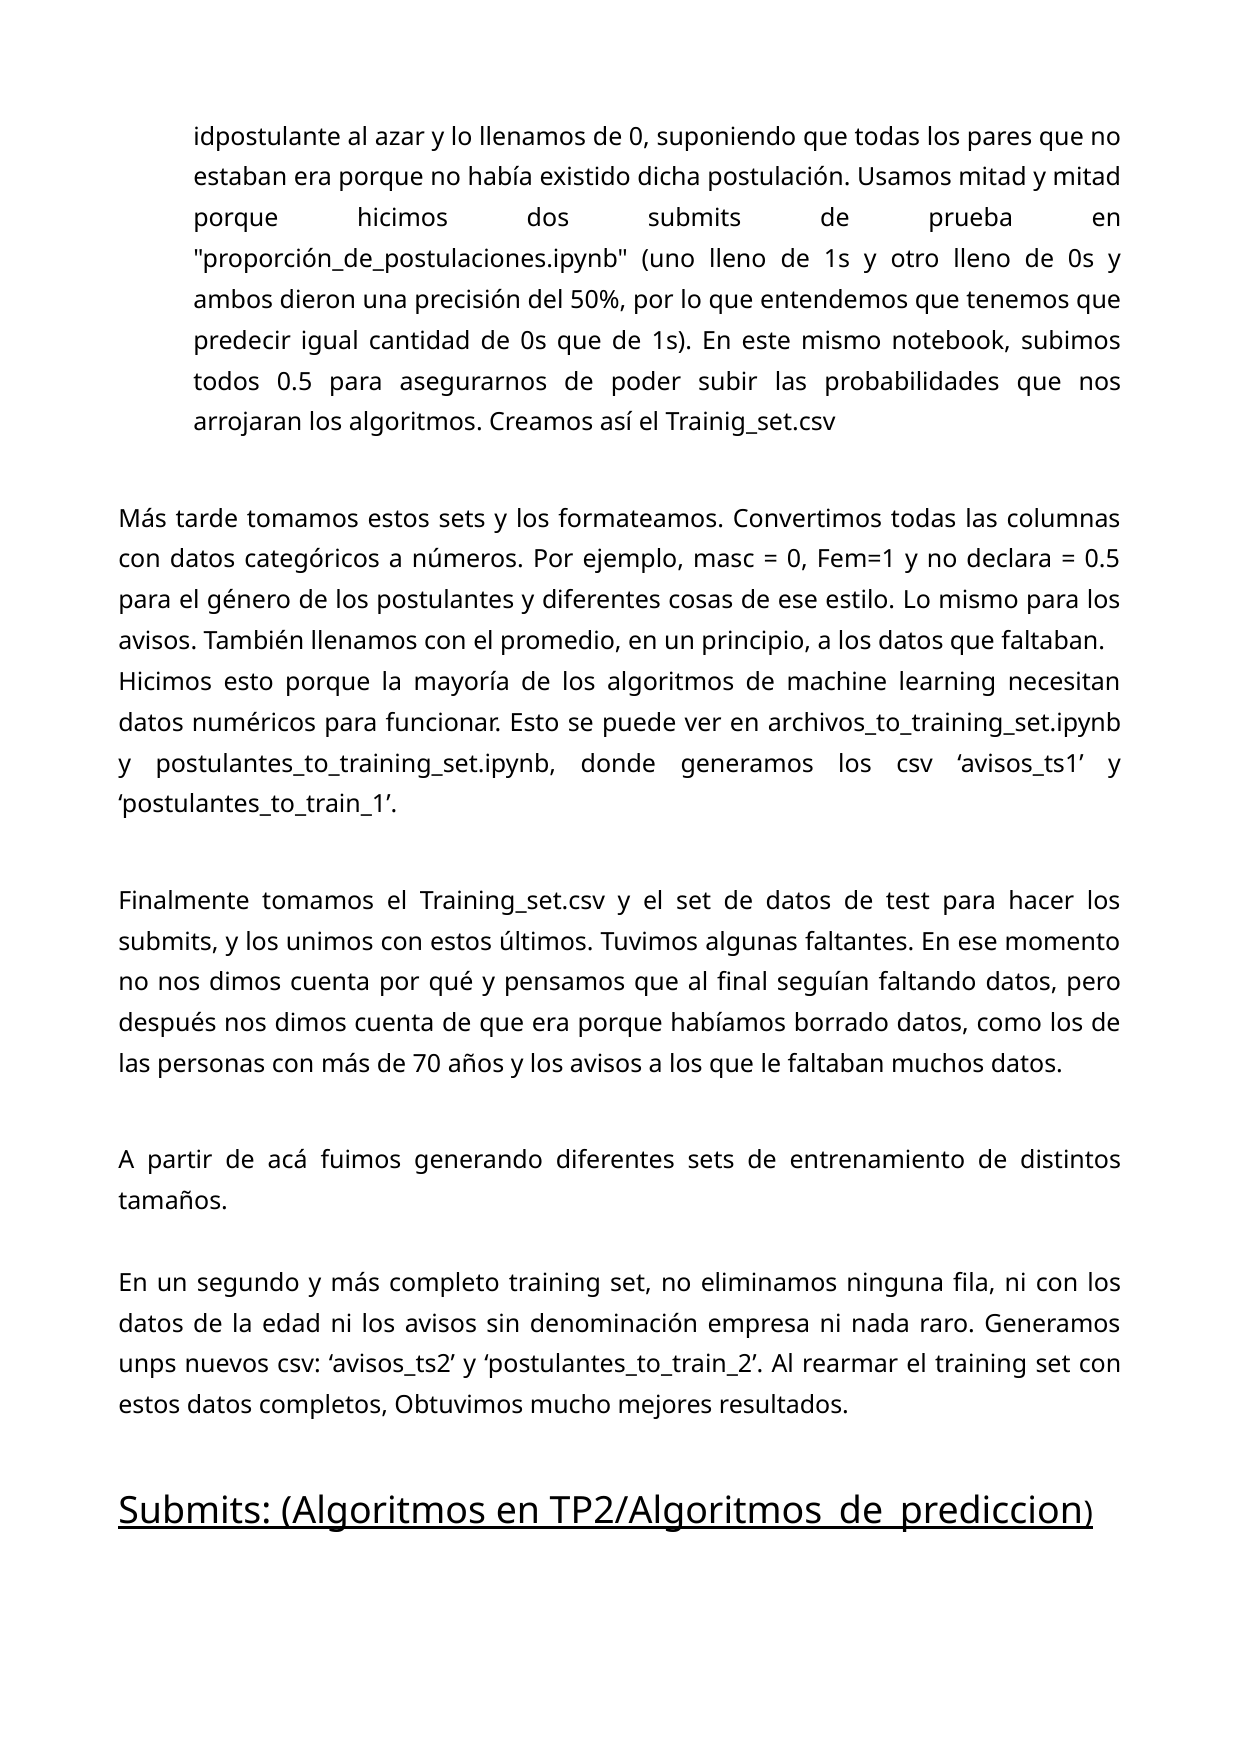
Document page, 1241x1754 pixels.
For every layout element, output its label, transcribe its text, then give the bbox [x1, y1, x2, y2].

text Hicimos esto porque la mayoría de los algoritmos de machine learning necesitan datos numéricos para funcionar. Esto se puede ver en archivos_to_training_set.ipynb y postulantes_to_training_set.ipynb, donde generamos los csv ‘avisos_ts1’ y ‘postulantes_to_train_1’. [118, 663, 1122, 820]
text A partir de acá fuimos generando diferentes sets de entrenamiento de distintos tamaños. [118, 1142, 1122, 1217]
text Submits: (Algoritmos en TP2/Algoritmos_de_prediccion) [118, 1483, 1122, 1534]
text Más tarde tomamos estos sets y los formateamos. Convertimos todas las columnas con datos categóricos a números. Por ejemplo, masc = 0, Fem=1 y no declara = 0.5 para el género de los postulantes y diferentes cosas de ese estilo. Lo mismo para los avisos. También llenamos con el promedio, en un principio, a los datos que faltaban. [118, 500, 1122, 657]
text En un segundo y más completo training set, no eliminamos ninguna fila, ni con los datos de la edad ni los avisos sin denominación empresa ni nada raro. Generamos unps nuevos csv: ‘avisos_ts2’ y ‘postulantes_to_train_2’. Al rearmar el training set con estos datos completos, Obtuvimos mucho mejores resultados. [118, 1264, 1122, 1421]
text Finalmente tomamos el Training_set.csv y el set de datos de test para hacer los submits, y los unimos con estos últimos. Tuvimos algunas faltantes. En ese momento no nos dimos cuenta por qué y pensamos que al final seguían faltando datos, pero después nos dimos cuenta de que era porque habíamos borrado datos, como los de las personas con más de 70 años y los avisos a los que le faltaban muchos datos. [118, 882, 1122, 1080]
text idpostulante al azar y lo llenamos de 0, suponiendo que todas los pares que no estaban era porque no había existido dicha postulación. Usamos mitad y mitad porque hicimos dos submits de prueba en "proporción_de_postulaciones.ipynb" (uno lleno de 1s y otro lleno de 0s y ambos dieron una precisión del 50%, por lo que entendemos que tenemos que predecir igual cantidad de 0s que de 1s). En este mismo notebook, subimos todos 0.5 para asegurarnos de poder subir las probabilidades que nos arrojaran los algoritmos. Creamos así el Trainig_set.csv [193, 118, 1122, 438]
